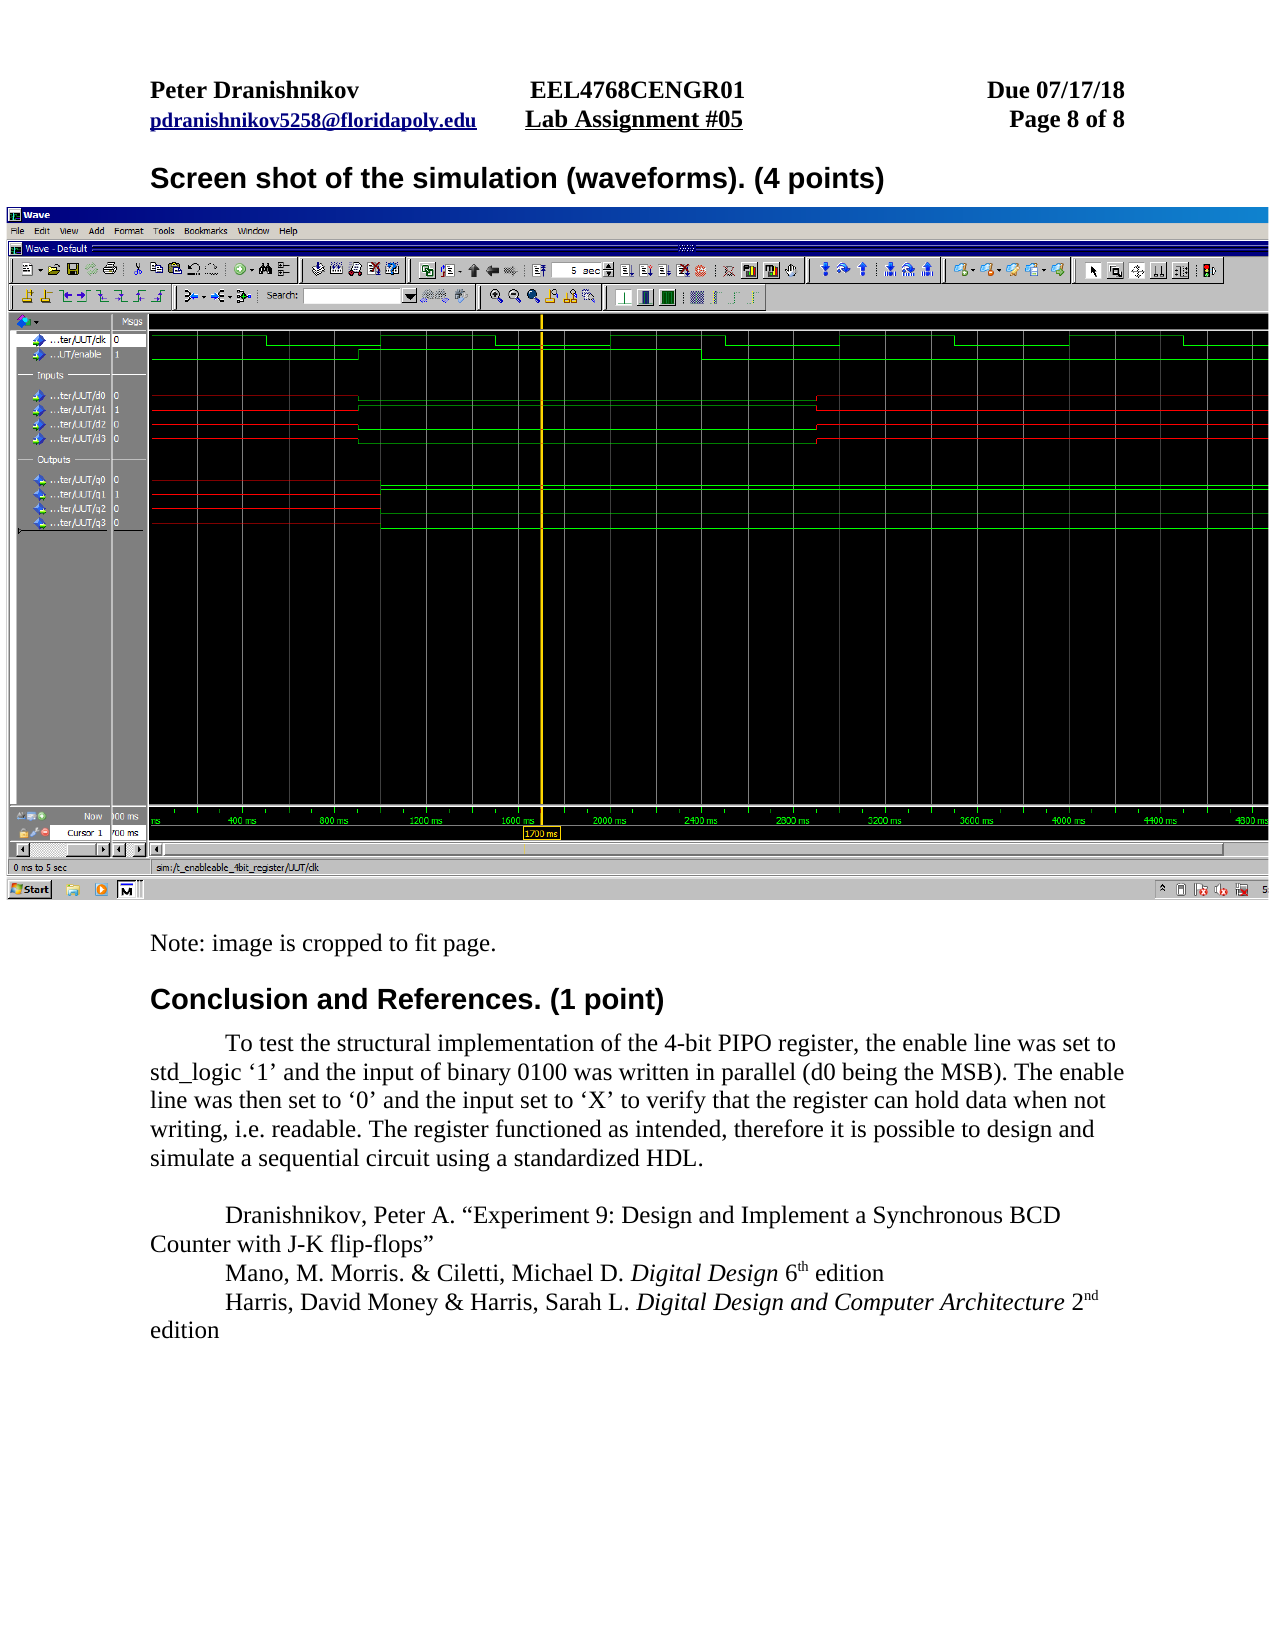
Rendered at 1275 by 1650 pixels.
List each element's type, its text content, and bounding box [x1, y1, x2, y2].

subtitle Screen shot of the simulation (waveforms). (4 points) [150, 161, 1125, 195]
text To test the structural implementation of the 4-bit PIPO register, the enable line was set to std_logic ‘1’ and the input of binary 0100 was written in parallel (d0 being the MSB). The enable line was then set to ‘0’ and the input set to ‘X’ to verify that the register can hold data when not writing, i.e. readable. The register functioned as intended, therefore it is possible to design and simulate a sequential circuit using a standardized HDL. [150, 1028, 1125, 1172]
text Dranishnikov, Peter A. “Experiment 9: Design and Implement a Synchronous BCD Counter with J-K flip-flops” [150, 1200, 1125, 1258]
text Harris, David Money & Harris, Sarah L. Digital Design and Computer Architecture 2nd edition [150, 1287, 1125, 1344]
subtitle Conclusion and References. (1 point) [150, 982, 1125, 1015]
picture [6, 207, 1269, 900]
text Mano, M. Morris. & Ciletti, Michael D. Digital Design 6th edition [150, 1258, 1125, 1287]
text Note: image is cropped to fit page. [150, 928, 1125, 957]
